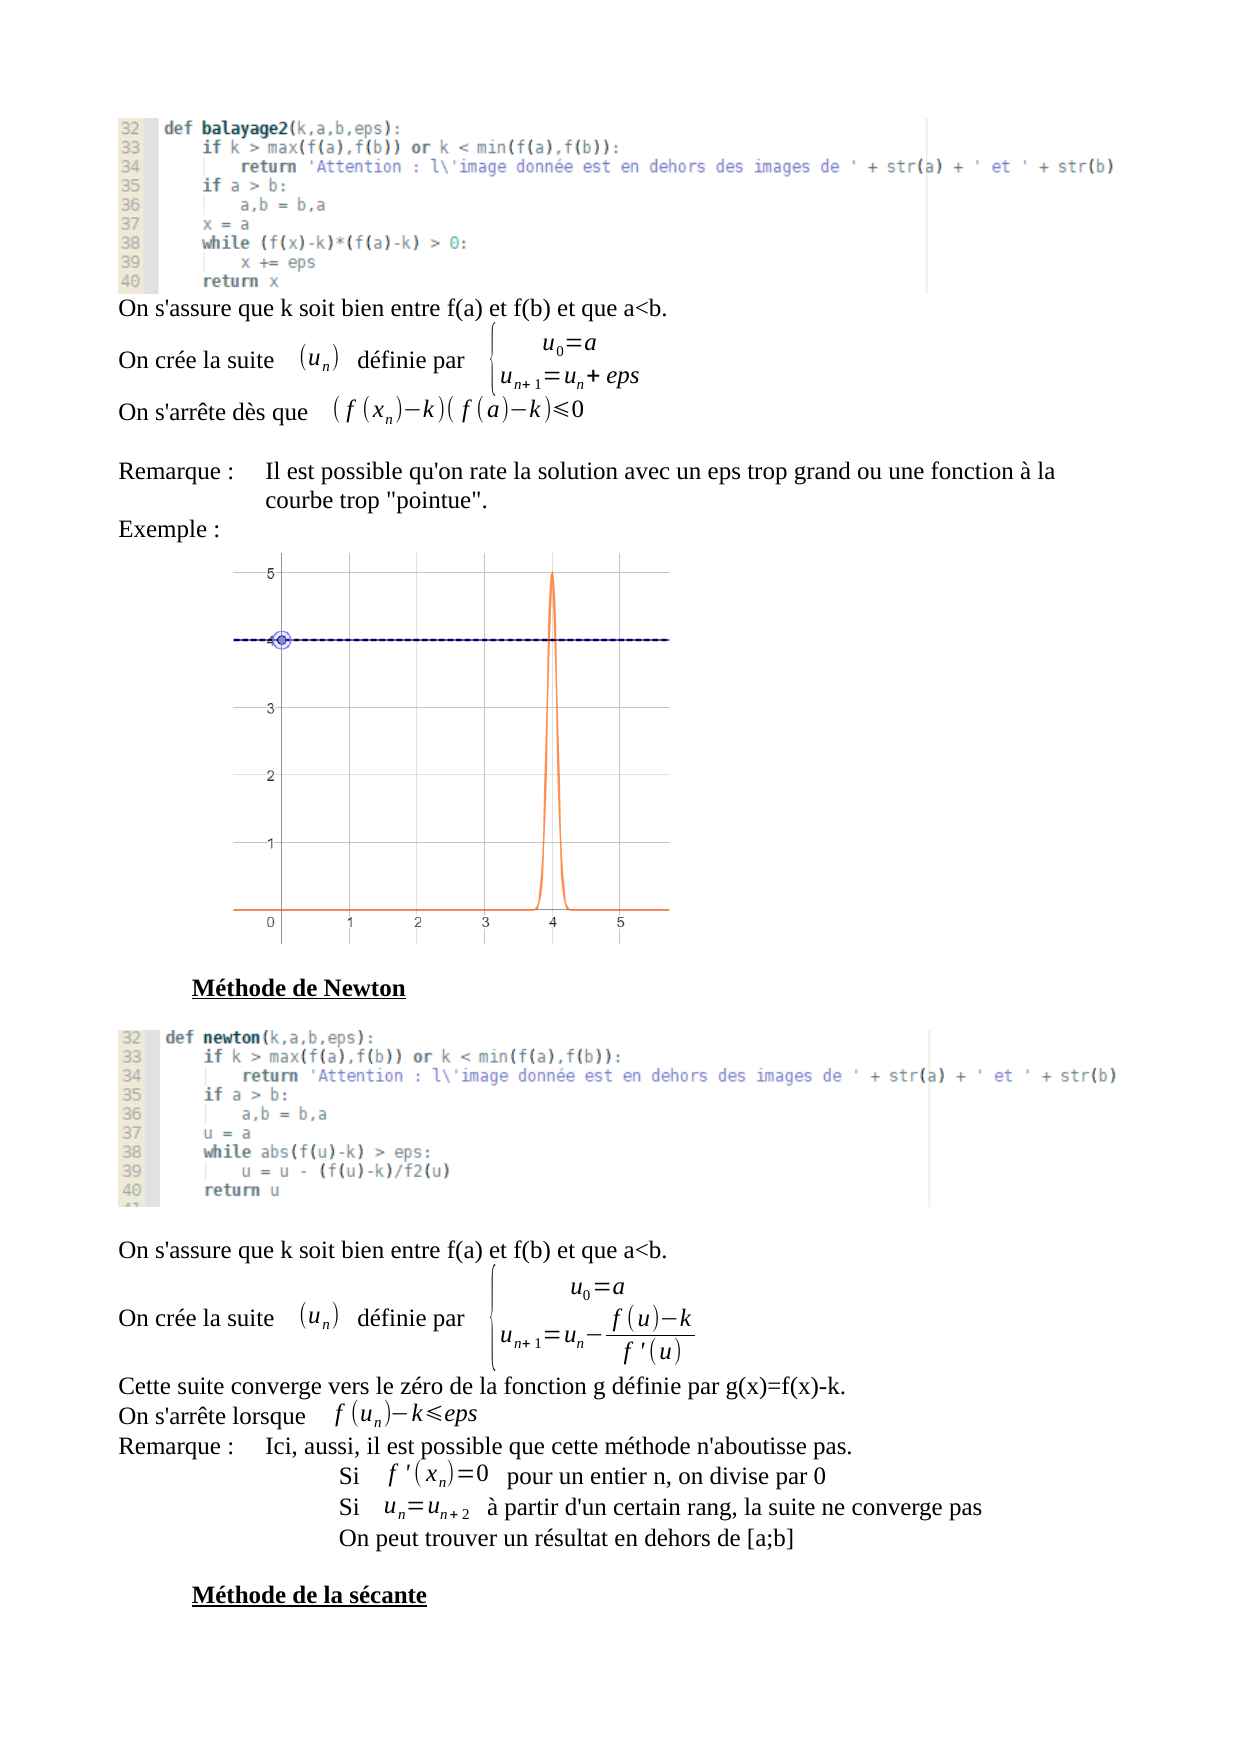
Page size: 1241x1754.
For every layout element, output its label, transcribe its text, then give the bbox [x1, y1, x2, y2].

text On s'assure que k soit bien entre f(a) et f(b) et que a<b. [118, 1236, 1122, 1264]
text Méthode de Newton [118, 973, 1122, 1001]
text On s'assure que k soit bien entre f(a) et f(b) et que a<b. [118, 294, 1122, 322]
text Si pour un entier n, on divise par 0 [118, 1460, 1122, 1491]
text Remarque : Ici, aussi, il est possible que cette méthode n'aboutisse pas. [118, 1431, 1122, 1460]
text Si à partir d'un certain rang, la suite ne converge pas [118, 1491, 1122, 1523]
text Cette suite converge vers le zéro de la fonction g définie par g(x)=f(x)-k. [118, 1371, 1122, 1399]
text On s'arrête dès que [118, 396, 1122, 427]
text On peut trouver un résultat en dehors de [a;b] [118, 1523, 1122, 1551]
text On s'arrête lorsque [118, 1399, 1122, 1431]
text Exemple : [118, 514, 1122, 542]
picture [118, 118, 1122, 294]
text Remarque : Il est possible qu'on rate la solution avec un eps trop grand ou une fonction à la courbe trop "pointue". [118, 456, 1122, 514]
text On crée la suite définie par [118, 1264, 1122, 1371]
text Méthode de la sécante [118, 1580, 1122, 1609]
text On crée la suite définie par [118, 322, 1122, 396]
picture [118, 1030, 1122, 1207]
picture [233, 553, 670, 944]
